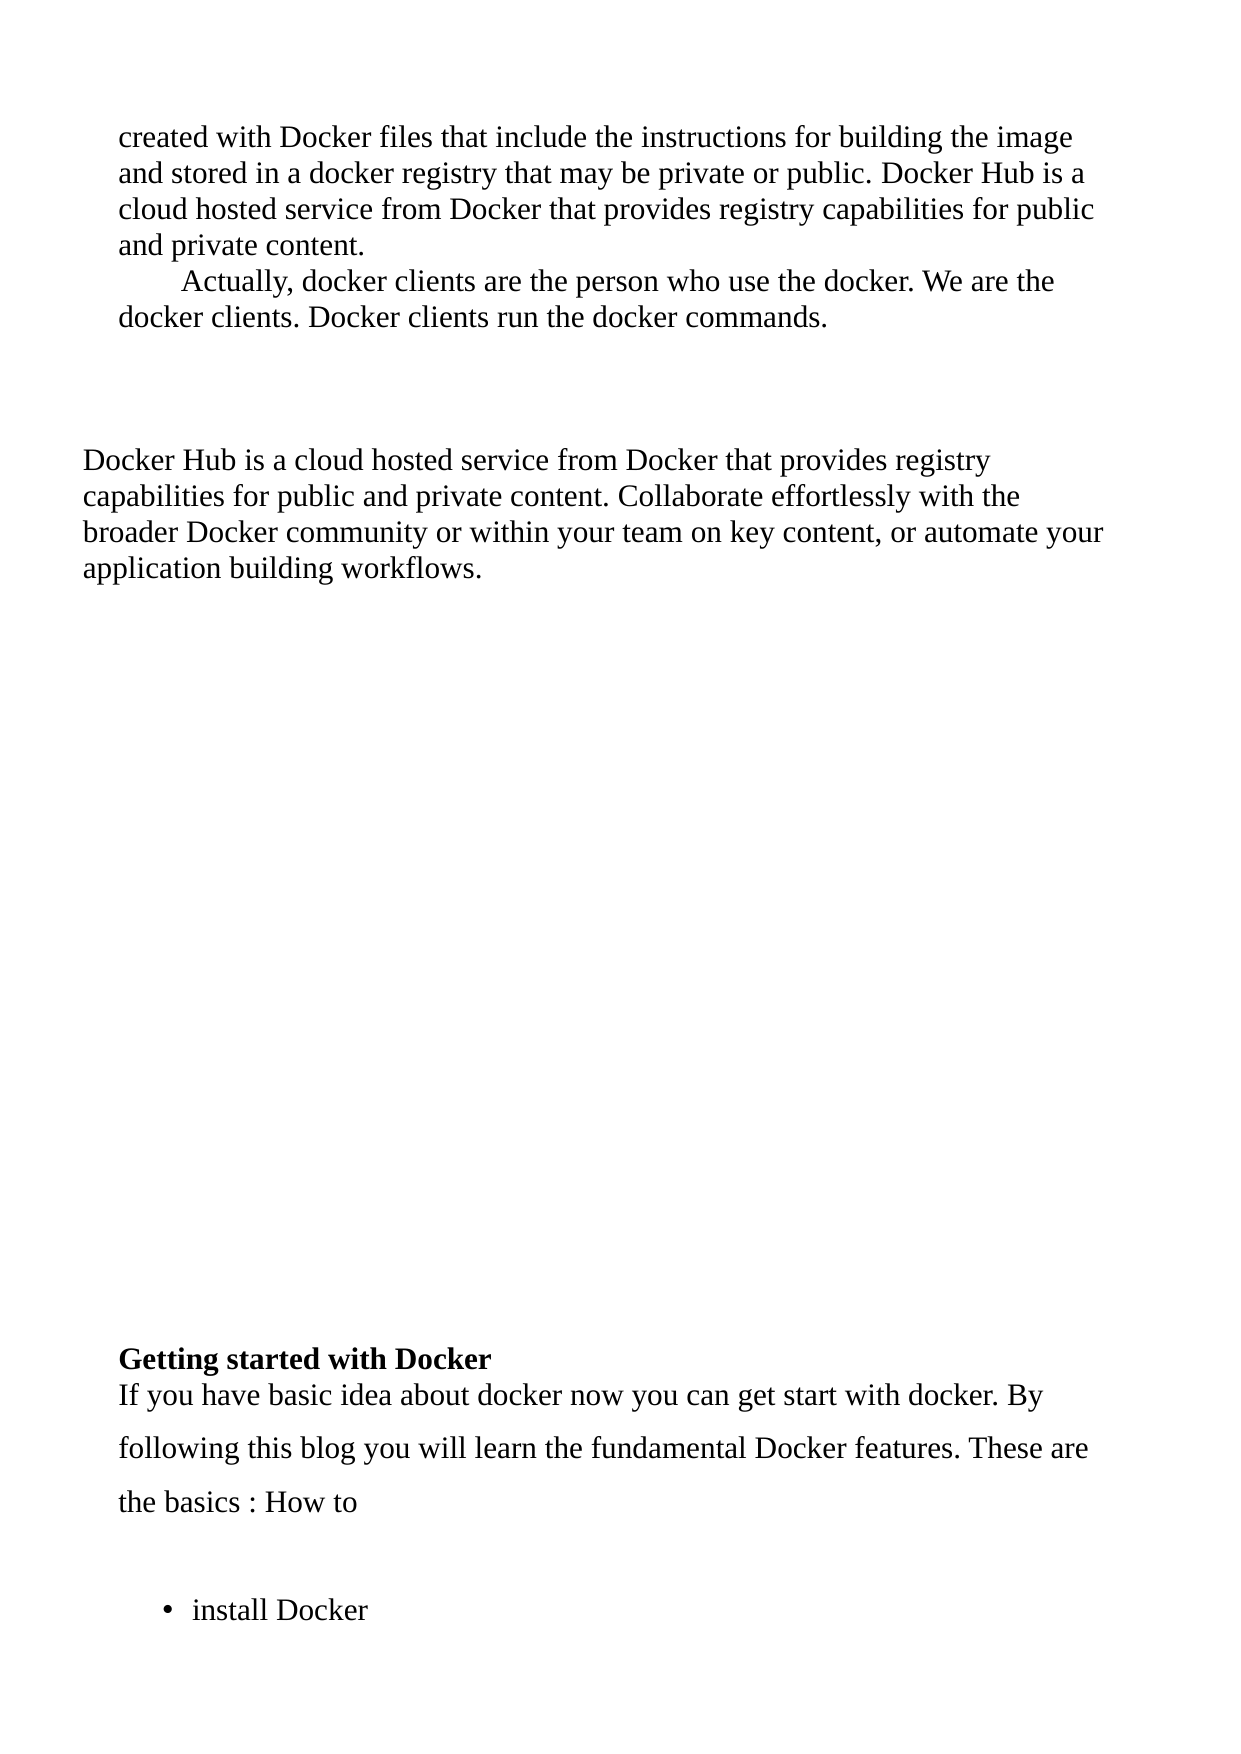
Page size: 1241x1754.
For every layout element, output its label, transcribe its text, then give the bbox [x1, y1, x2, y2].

text created with Docker files that include the instructions for building the image and stored in a docker registry that may be private or public. Docker Hub is a cloud hosted service from Docker that provides registry capabilities for public and private content. [83, 118, 1122, 262]
text Actually, docker clients are the person who use the docker. We are the docker clients. Docker clients run the docker commands. [83, 262, 1122, 334]
text If you have basic idea about docker now you can get start with docker. By following this blog you will learn the fundamental Docker features. These are the basics : How to [118, 1376, 1122, 1519]
text Getting started with Docker [118, 1340, 1122, 1376]
text Docker Hub is a cloud hosted service from Docker that provides registry capabilities for public and private content. Collaborate effortlessly with the broader Docker community or within your team on key content, or automate your application building workflows. [83, 442, 1122, 585]
list install Docker [162, 1591, 1122, 1627]
